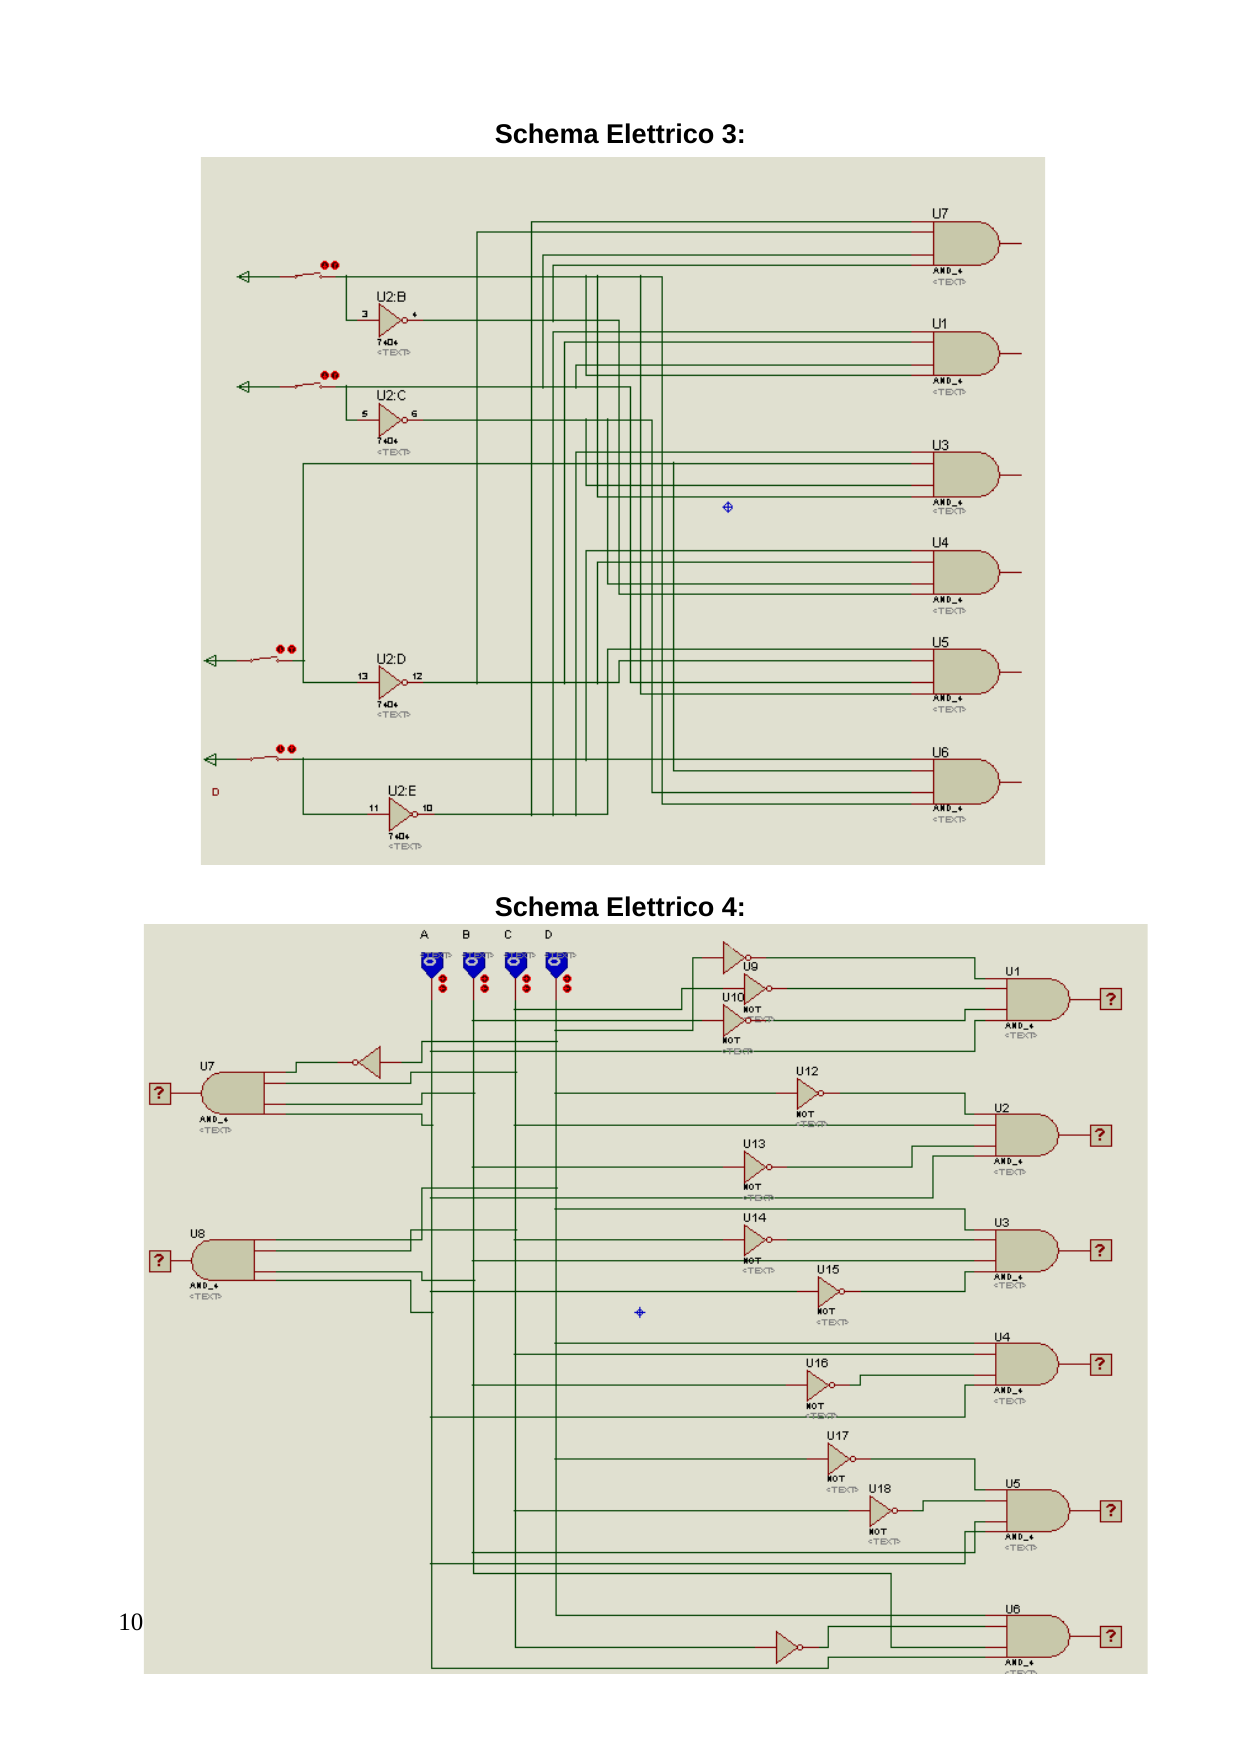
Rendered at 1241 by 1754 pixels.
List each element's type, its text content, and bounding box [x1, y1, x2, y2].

text Schema Elettrico 4: [118, 891, 1122, 922]
text Schema Elettrico 3: [118, 118, 1122, 149]
picture [143, 924, 1148, 1674]
picture [200, 157, 1046, 865]
